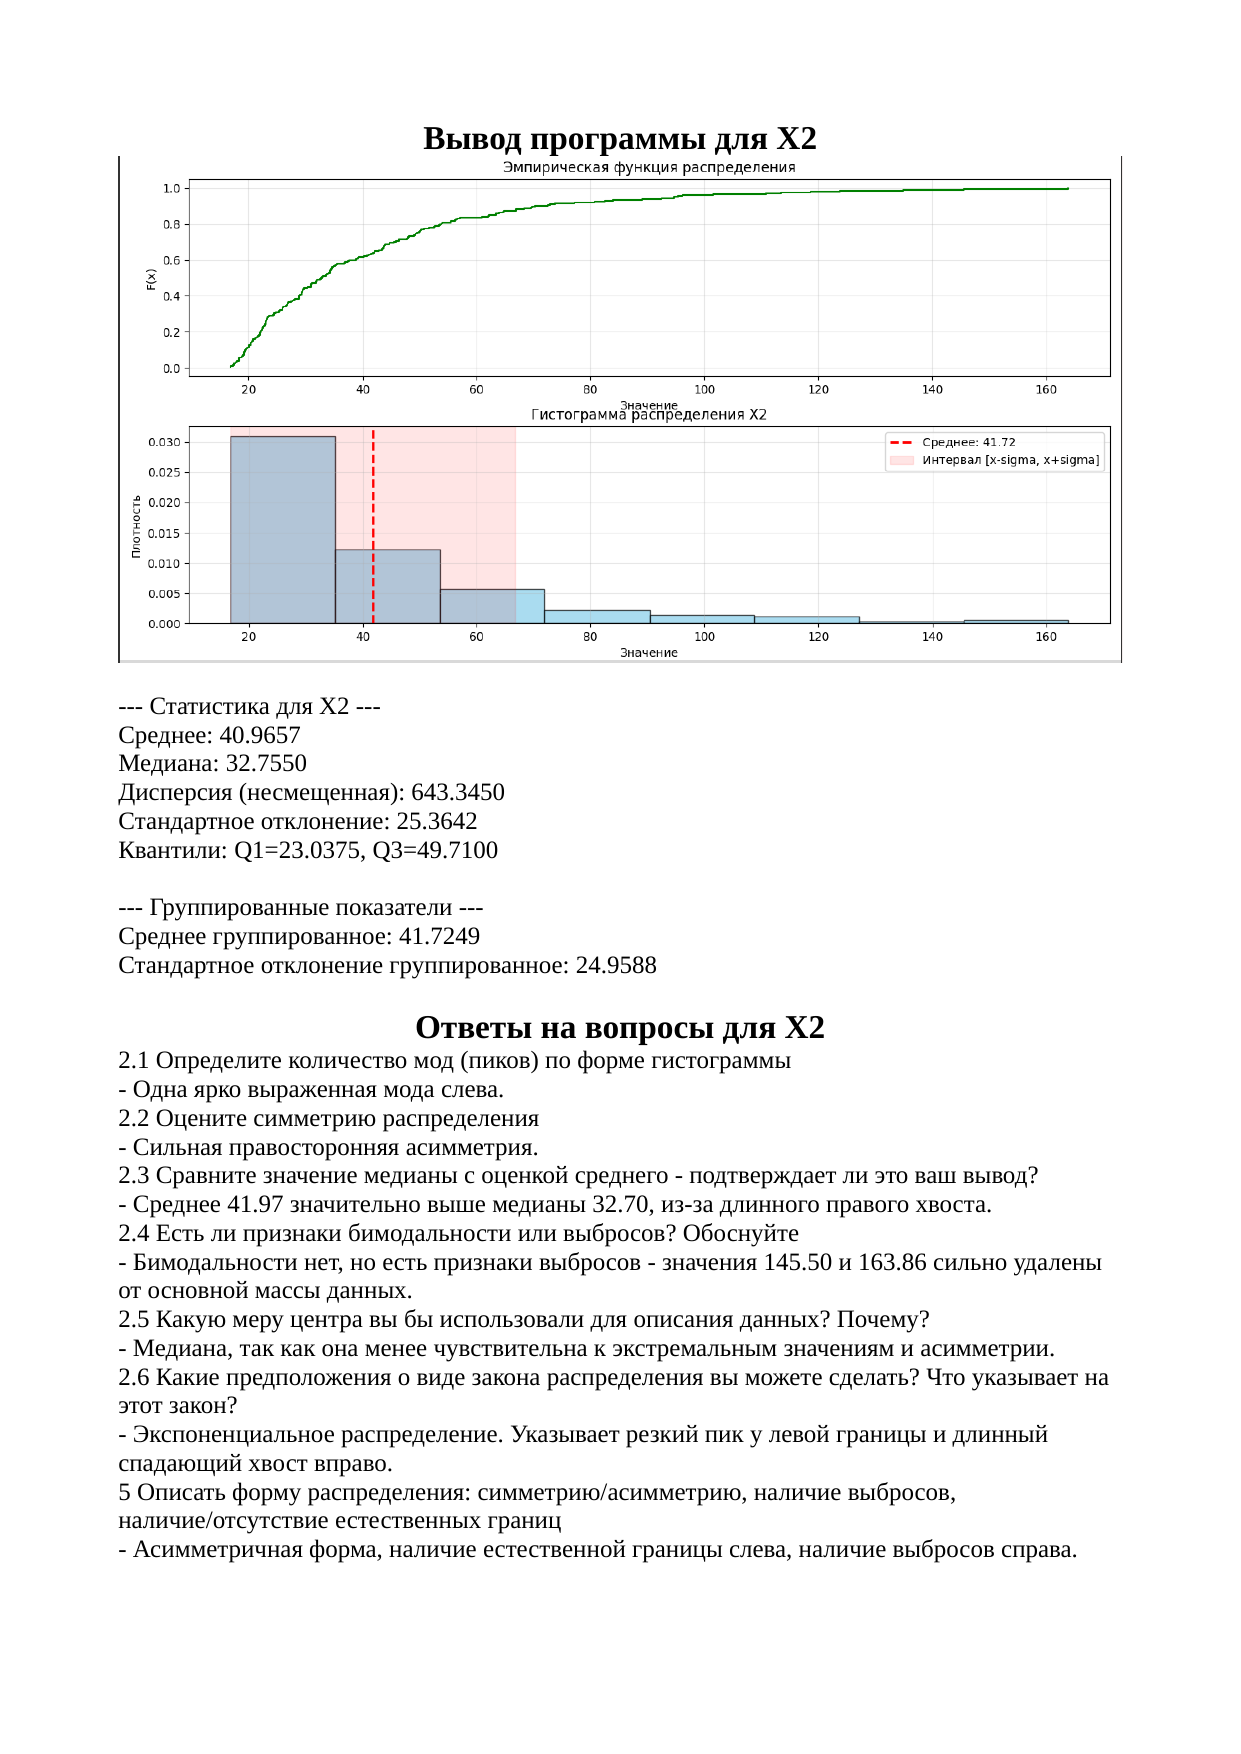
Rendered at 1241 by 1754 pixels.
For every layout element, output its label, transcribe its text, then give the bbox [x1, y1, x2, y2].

text 5 Описать форму распределения: симметрию/асимметрию, наличие выбросов, наличие/отсутствие естественных границ [118, 1477, 1122, 1534]
text 2.1 Определите количество мод (пиков) по форме гистограммы [118, 1046, 1122, 1074]
text Среднее группированное: 41.7249 [118, 921, 1122, 950]
text 2.6 Какие предположения о виде закона распределения вы можете сделать? Что указывает на этот закон? [118, 1362, 1122, 1419]
text --- Статистика для X2 --- [118, 691, 1122, 720]
text Стандартное отклонение группированное: 24.9588 [118, 950, 1122, 978]
text 2.4 Есть ли признаки бимодальности или выбросов? Обоснуйте [118, 1218, 1122, 1247]
text Квантили: Q1=23.0375, Q3=49.7100 [118, 835, 1122, 863]
text 2.5 Какую меру центра вы бы использовали для описания данных? Почему? [118, 1304, 1122, 1333]
text Среднее: 40.9657 [118, 720, 1122, 748]
text - Бимодальности нет, но есть признаки выбросов - значения 145.50 и 163.86 сильно удалены от основной массы данных. [118, 1247, 1122, 1304]
text Медиана: 32.7550 [118, 748, 1122, 777]
text Дисперсия (несмещенная): 643.3450 [118, 777, 1122, 806]
text Cтандартное отклонение: 25.3642 [118, 806, 1122, 835]
text Вывод программы для X2 [118, 118, 1122, 156]
text - Экспоненциальное распределение. Указывает резкий пик у левой границы и длинный спадающий хвост вправо. [118, 1419, 1122, 1477]
text - Среднее 41.97 значительно выше медианы 32.70, из-за длинного правого хвоста. [118, 1189, 1122, 1218]
text - Сильная правосторонняя асимметрия. [118, 1132, 1122, 1161]
text - Асимметричная форма, наличие естественной границы слева, наличие выбросов справа. [118, 1534, 1122, 1563]
text - Одна ярко выраженная мода слева. [118, 1074, 1122, 1103]
text 2.3 Сравните значение медианы с оценкой среднего - подтверждает ли это ваш вывод? [118, 1161, 1122, 1189]
picture [118, 156, 1123, 663]
text --- Группированные показатели --- [118, 892, 1122, 921]
text - Медиана, так как она менее чувствительна к экстремальным значениям и асимметрии. [118, 1333, 1122, 1362]
text Ответы на вопросы для X2 [118, 1007, 1122, 1046]
text 2.2 Оцените симметрию распределения [118, 1103, 1122, 1132]
